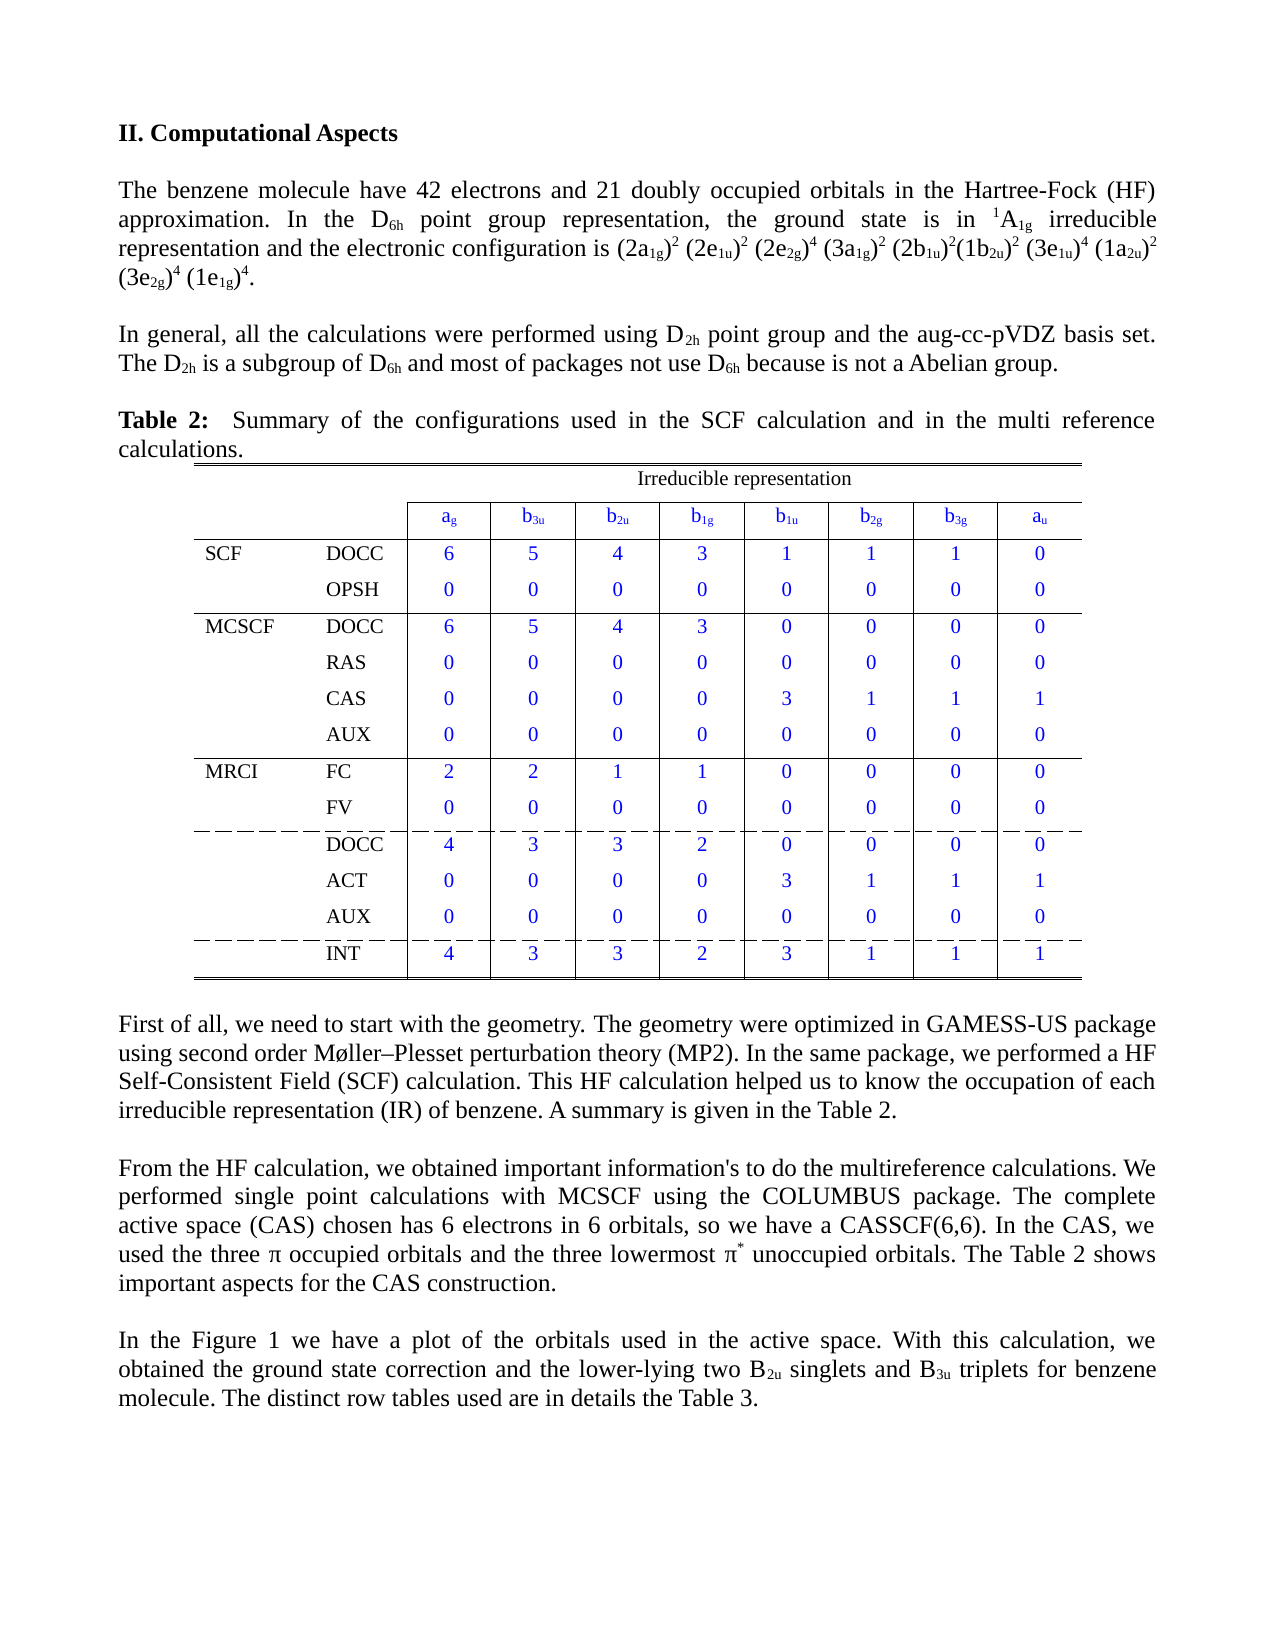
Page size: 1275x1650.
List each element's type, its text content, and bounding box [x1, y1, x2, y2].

table_cell 0 [491, 650, 575, 686]
table_cell 2 [491, 759, 575, 795]
table_cell DOCC [315, 831, 407, 868]
table_cell AUX [315, 722, 407, 758]
table_header Irreducible representation [407, 466, 1082, 502]
table_cell 1 [914, 868, 997, 904]
table_cell 4 [576, 540, 659, 576]
table_cell 0 [914, 614, 997, 649]
text Table 2: Summary of the configurations used in the SCF calculation and in the multi reference calculations. [118, 406, 1157, 463]
table_cell SCF [194, 540, 314, 576]
table_cell 0 [408, 904, 490, 940]
table_cell INT [315, 940, 407, 977]
table_cell 0 [491, 576, 575, 612]
table_cell [194, 686, 314, 722]
table_cell ACT [315, 868, 407, 904]
table_cell 0 [576, 868, 659, 904]
table_cell 0 [829, 576, 913, 612]
table_cell 0 [576, 650, 659, 686]
table_cell [194, 831, 314, 868]
table_cell MRCI [194, 759, 314, 795]
table_cell 0 [660, 576, 744, 612]
table_cell FC [315, 759, 407, 795]
table_cell [194, 502, 314, 539]
table_cell 0 [491, 868, 575, 904]
table_cell 0 [998, 576, 1082, 612]
table_cell 3 [491, 831, 575, 868]
table_cell 6 [408, 540, 490, 576]
table_cell 6 [408, 614, 490, 649]
table_cell 1 [576, 759, 659, 795]
table_cell 0 [576, 576, 659, 612]
table_cell 0 [660, 686, 744, 722]
table_cell 0 [408, 795, 490, 831]
table_cell 0 [914, 904, 997, 940]
table_cell 0 [745, 759, 828, 795]
table_cell DOCC [315, 614, 407, 649]
table_cell 3 [745, 686, 828, 722]
table_cell 0 [660, 904, 744, 940]
table_header [194, 466, 314, 502]
table_cell b1u [745, 503, 828, 539]
table_cell 0 [408, 868, 490, 904]
table_cell FV [315, 795, 407, 831]
table_cell 1 [914, 940, 997, 977]
table_cell 3 [491, 940, 575, 977]
table_cell 1 [829, 868, 913, 904]
table_cell 1 [745, 540, 828, 576]
table_cell 0 [408, 686, 490, 722]
table_cell 0 [491, 904, 575, 940]
table_cell ag [408, 503, 490, 539]
table_cell 0 [998, 759, 1082, 795]
table_cell 0 [998, 722, 1082, 758]
table_cell 3 [745, 940, 828, 977]
table_cell 0 [576, 795, 659, 831]
table_cell 0 [829, 795, 913, 831]
table_cell [194, 940, 314, 977]
table_cell 0 [914, 650, 997, 686]
table_cell [194, 795, 314, 831]
table_cell 2 [660, 940, 744, 977]
table_cell 0 [491, 686, 575, 722]
table_cell 4 [408, 831, 490, 868]
table_cell 0 [998, 614, 1082, 649]
table_cell 0 [576, 904, 659, 940]
table_cell b3u [491, 503, 575, 539]
table_cell 5 [491, 614, 575, 649]
table_cell 0 [829, 722, 913, 758]
table_cell 0 [914, 576, 997, 612]
table_cell [194, 722, 314, 758]
table_cell [194, 904, 314, 940]
table_cell 4 [576, 614, 659, 649]
table_cell 0 [829, 650, 913, 686]
table_cell 0 [914, 831, 997, 868]
table_cell 0 [660, 868, 744, 904]
table_cell 0 [491, 795, 575, 831]
table_cell DOCC [315, 540, 407, 576]
table_cell 0 [576, 722, 659, 758]
table_cell 0 [745, 904, 828, 940]
table_cell 3 [576, 831, 659, 868]
table_cell 1 [914, 540, 997, 576]
table_cell 1 [660, 759, 744, 795]
table_cell 0 [745, 722, 828, 758]
text The benzene molecule have 42 electrons and 21 doubly occupied orbitals in the Hartree-Fock (HF) approximation. In the D6h point group representation, the ground state is in 1A1g irreducible representation and the electronic configuration is (2a1g)2 (2e1u)2 (2e2g)4 (3a1g)2 (2b1u)2(1b2u)2 (3e1u)4 (1a2u)2 (3e2g)4 (1e1g)4. [118, 176, 1157, 291]
table_cell CAS [315, 686, 407, 722]
table_cell 0 [745, 650, 828, 686]
table_header [315, 466, 407, 502]
table_cell [194, 868, 314, 904]
table_cell 0 [914, 759, 997, 795]
table_cell 0 [745, 831, 828, 868]
table_cell 0 [998, 831, 1082, 868]
table_cell 0 [576, 686, 659, 722]
table_cell 1 [998, 940, 1082, 977]
table_cell 1 [829, 686, 913, 722]
table_cell [194, 650, 314, 686]
table_cell 0 [914, 795, 997, 831]
table_cell 3 [576, 940, 659, 977]
table_cell 0 [998, 795, 1082, 831]
table_cell 0 [491, 722, 575, 758]
table_cell b2g [829, 503, 913, 539]
table_cell 0 [408, 650, 490, 686]
table_cell 0 [998, 904, 1082, 940]
table_cell au [998, 503, 1082, 539]
table_cell 0 [914, 722, 997, 758]
table_cell 0 [745, 795, 828, 831]
table_cell 0 [745, 614, 828, 649]
text In the Figure 1 we have a plot of the orbitals used in the active space. With this calculation, we obtained the ground state correction and the lower-lying two B2u singlets and B3u triplets for benzene molecule. The distinct row tables used are in details the Table 3. [118, 1325, 1157, 1411]
table_cell 0 [408, 722, 490, 758]
table_cell 3 [745, 868, 828, 904]
table_cell 0 [998, 650, 1082, 686]
table_cell 2 [408, 759, 490, 795]
text In general, all the calculations were performed using D2h point group and the aug-cc-pVDZ basis set. The D2h is a subgroup of D6h and most of packages not use D6h because is not a Abelian group. [118, 319, 1157, 377]
text II. Computational Aspects [118, 118, 1157, 147]
table_cell 0 [829, 614, 913, 649]
table_cell 1 [829, 540, 913, 576]
table_cell 0 [408, 576, 490, 612]
table_cell 0 [829, 759, 913, 795]
table_cell 1 [914, 686, 997, 722]
table_cell 0 [745, 576, 828, 612]
table_cell b2u [576, 503, 659, 539]
table_cell [194, 576, 314, 612]
table_cell 0 [829, 831, 913, 868]
table_cell 3 [660, 540, 744, 576]
table_cell 0 [829, 904, 913, 940]
table_cell 1 [998, 868, 1082, 904]
table_cell 0 [998, 540, 1082, 576]
table_cell OPSH [315, 576, 407, 612]
table_cell 4 [408, 940, 490, 977]
table_cell 2 [660, 831, 744, 868]
table_cell 0 [660, 722, 744, 758]
table_cell b1g [660, 503, 744, 539]
table_cell 3 [660, 614, 744, 649]
text From the HF calculation, we obtained important information's to do the multireference calculations. We performed single point calculations with MCSCF using the COLUMBUS package. The complete active space (CAS) chosen has 6 electrons in 6 orbitals, so we have a CASSCF(6,6). In the CAS, we used the three π occupied orbitals and the three lowermost π* unoccupied orbitals. The Table 2 shows important aspects for the CAS construction. [118, 1153, 1157, 1296]
table_cell b3g [914, 503, 997, 539]
table_cell 0 [660, 650, 744, 686]
table_cell [315, 502, 407, 539]
table_cell 0 [660, 795, 744, 831]
table_cell MCSCF [194, 614, 314, 649]
table_cell 1 [998, 686, 1082, 722]
text First of all, we need to start with the geometry. The geometry were optimized in GAMESS-US package using second order Møller–Plesset perturbation theory (MP2). In the same package, we performed a HF Self-Consistent Field (SCF) calculation. This HF calculation helped us to know the occupation of each irreducible representation (IR) of benzene. A summary is given in the Table 2. [118, 1009, 1157, 1124]
table_cell 1 [829, 940, 913, 977]
table_cell RAS [315, 650, 407, 686]
table_cell AUX [315, 904, 407, 940]
table_cell 5 [491, 540, 575, 576]
